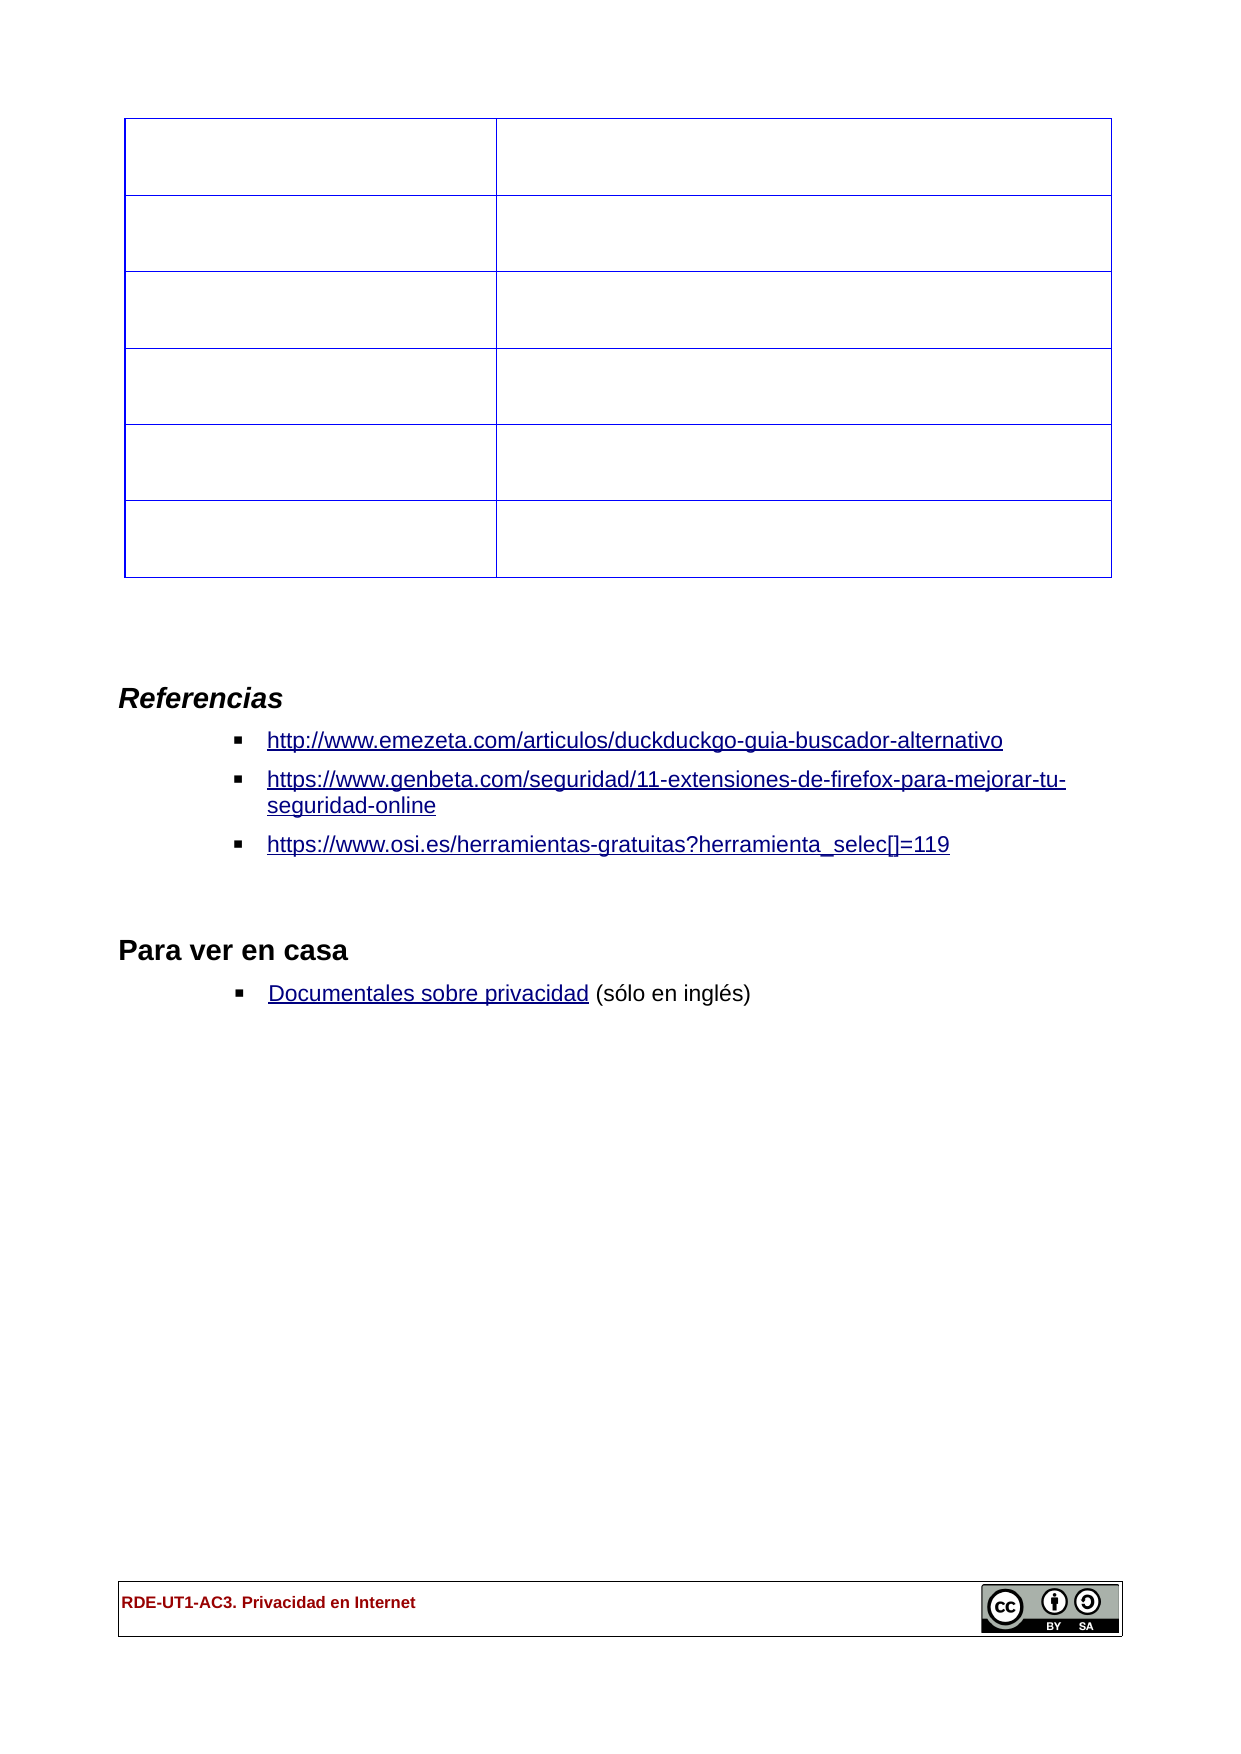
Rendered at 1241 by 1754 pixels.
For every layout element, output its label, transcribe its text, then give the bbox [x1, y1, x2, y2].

table_cell [126, 501, 496, 577]
table_cell [126, 196, 496, 271]
table_cell [126, 349, 496, 424]
table_cell [497, 501, 1111, 577]
table_cell [497, 425, 1111, 500]
subtitle Referencias [118, 681, 1122, 714]
subtitle Documentales sobre privacidad (sólo en inglés) [231, 979, 1122, 1006]
table_cell [497, 349, 1111, 424]
picture [981, 1584, 1119, 1633]
table_cell [497, 119, 1111, 194]
table_cell [497, 272, 1111, 347]
table_cell [497, 196, 1111, 271]
table_cell [126, 272, 496, 347]
subtitle https://www.osi.es/herramientas-gratuitas?herramienta_selec[]=119 [229, 831, 1122, 857]
subtitle https://www.genbeta.com/seguridad/11-extensiones-de-firefox-para-mejorar-tu-seguridad-online [229, 766, 1122, 818]
subtitle http://www.emezeta.com/articulos/duckduckgo-guia-buscador-alternativo [229, 727, 1122, 753]
table_cell [126, 119, 496, 194]
subtitle Para ver en casa [118, 933, 1122, 967]
table_cell [126, 425, 496, 500]
